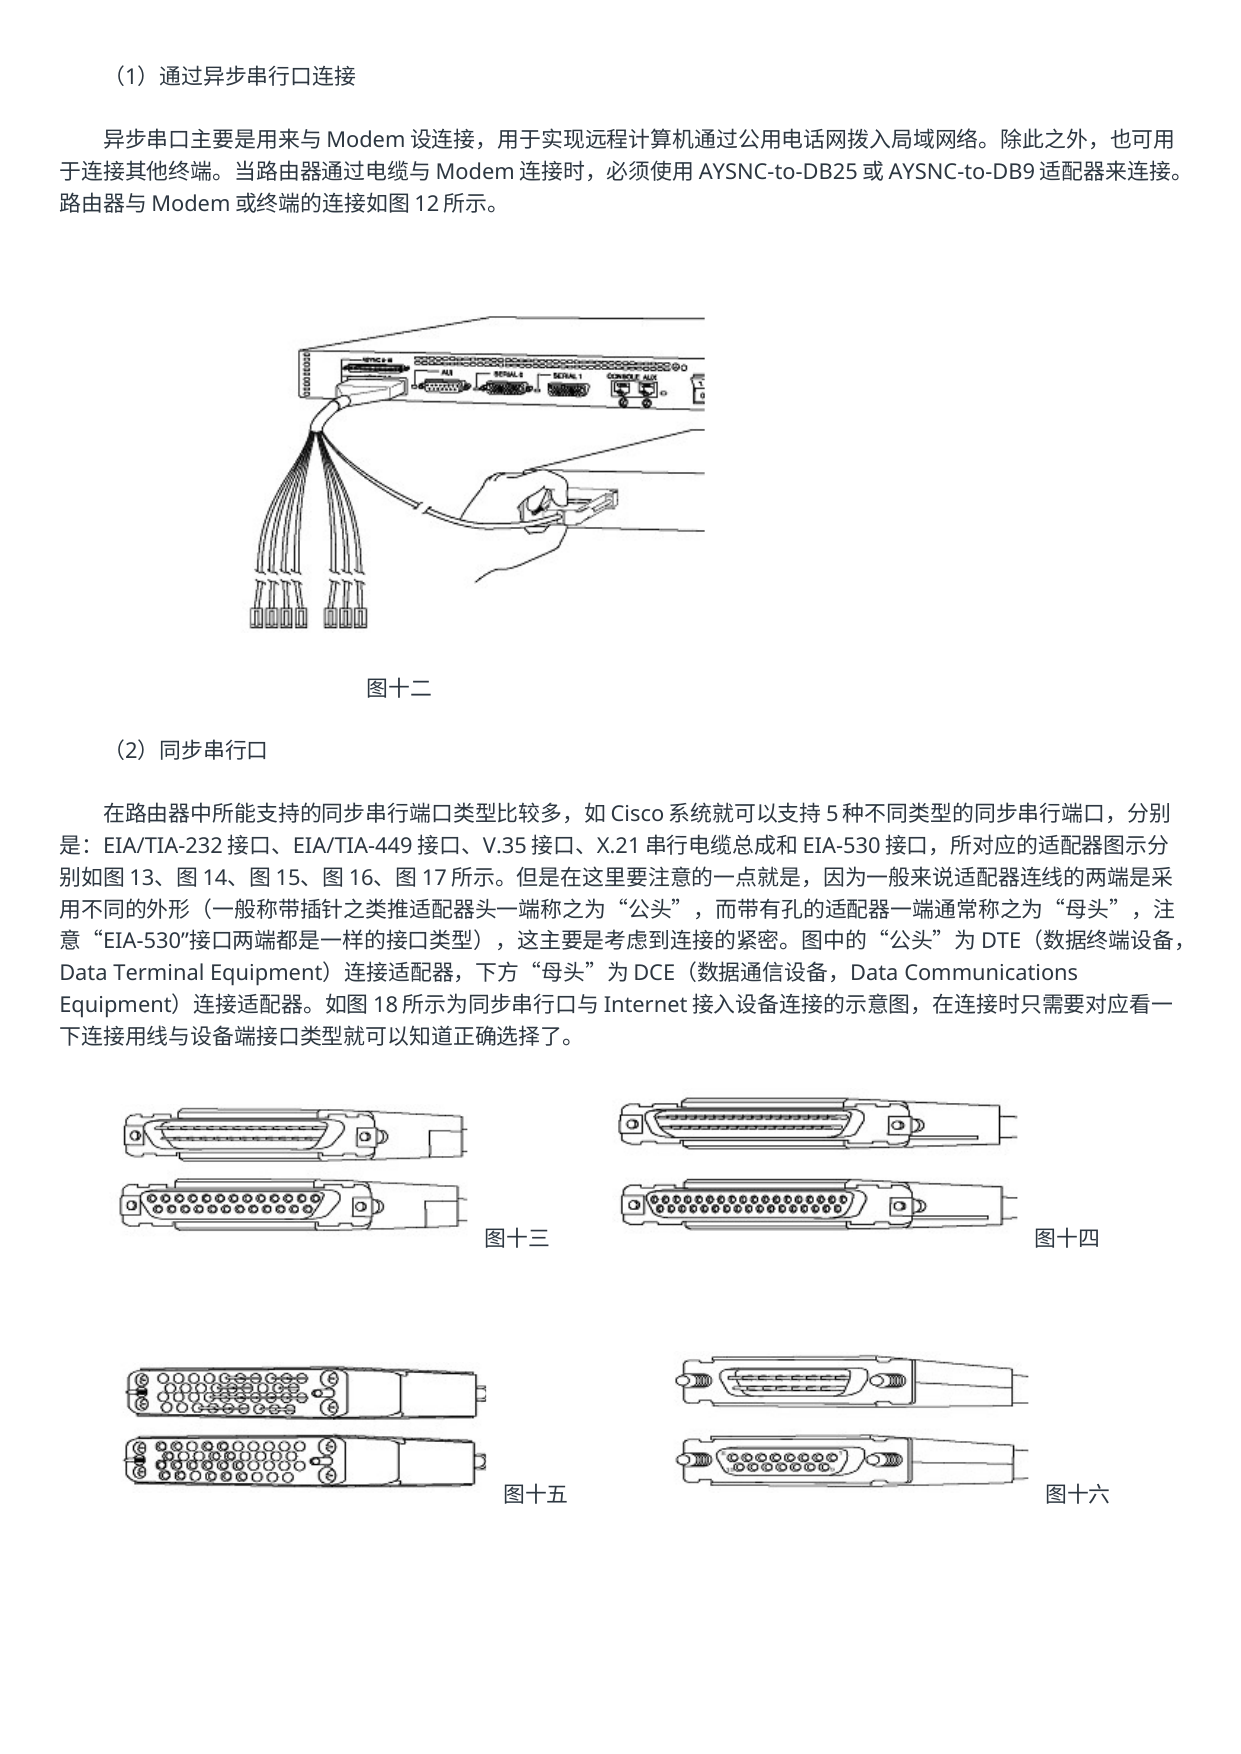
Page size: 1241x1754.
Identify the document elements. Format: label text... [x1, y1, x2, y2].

picture [75, 1362, 487, 1493]
text （1）通过异步串行口连接 异步串口主要是用来与Modem设连接，用于实现远程计算机通过公用电话网拨入局域网络。除此之外，也可用于连接其他终端。当路由器通过电缆与Modem连接时，必须使用AYSNC-to-DB25或AYSNC-to-DB9适配器来连接。路由器与Modem或终端的连接如图12所示。 [59, 59, 1181, 217]
text 图十五 图十六 [59, 1343, 1181, 1542]
picture [628, 1351, 1029, 1493]
picture [75, 1104, 468, 1238]
text 图十三图十四 [59, 1079, 1181, 1253]
picture [206, 316, 705, 633]
text 图十二 （2）同步串行口 在路由器中所能支持的同步串行端口类型比较多，如Cisco系统就可以支持5种不同类型的同步串行端口，分别是：EIA/TIA-232接口、EIA/TIA-449接口、V.35接口、X.21串行电缆总成和EIA-530接口，所对应的适配器图示分别如图13、图14、图15、图16、图17所示。但是在这里要注意的一点就是，因为一般来说适配器连线的两端是采用不同的外形（一般称带插针之类推适配器头一端称之为“公头”，而带有孔的适配器一端通常称之为“母头”，注意“EIA-530”接口两端都是一样的接口类型），这主要是考虑到连接的紧密。图中的“公头”为DTE（数据终端设备，Data Terminal Equipment）连接适配器，下方“母头”为DCE（数据通信设备，Data Communications Equipment）连接适配器。如图18所示为同步串行口与Internet接入设备连接的示意图，在连接时只需要对应看一下连接用线与设备端接口类型就可以知道正确选择了。 [59, 671, 1181, 1050]
picture [566, 1088, 1018, 1238]
